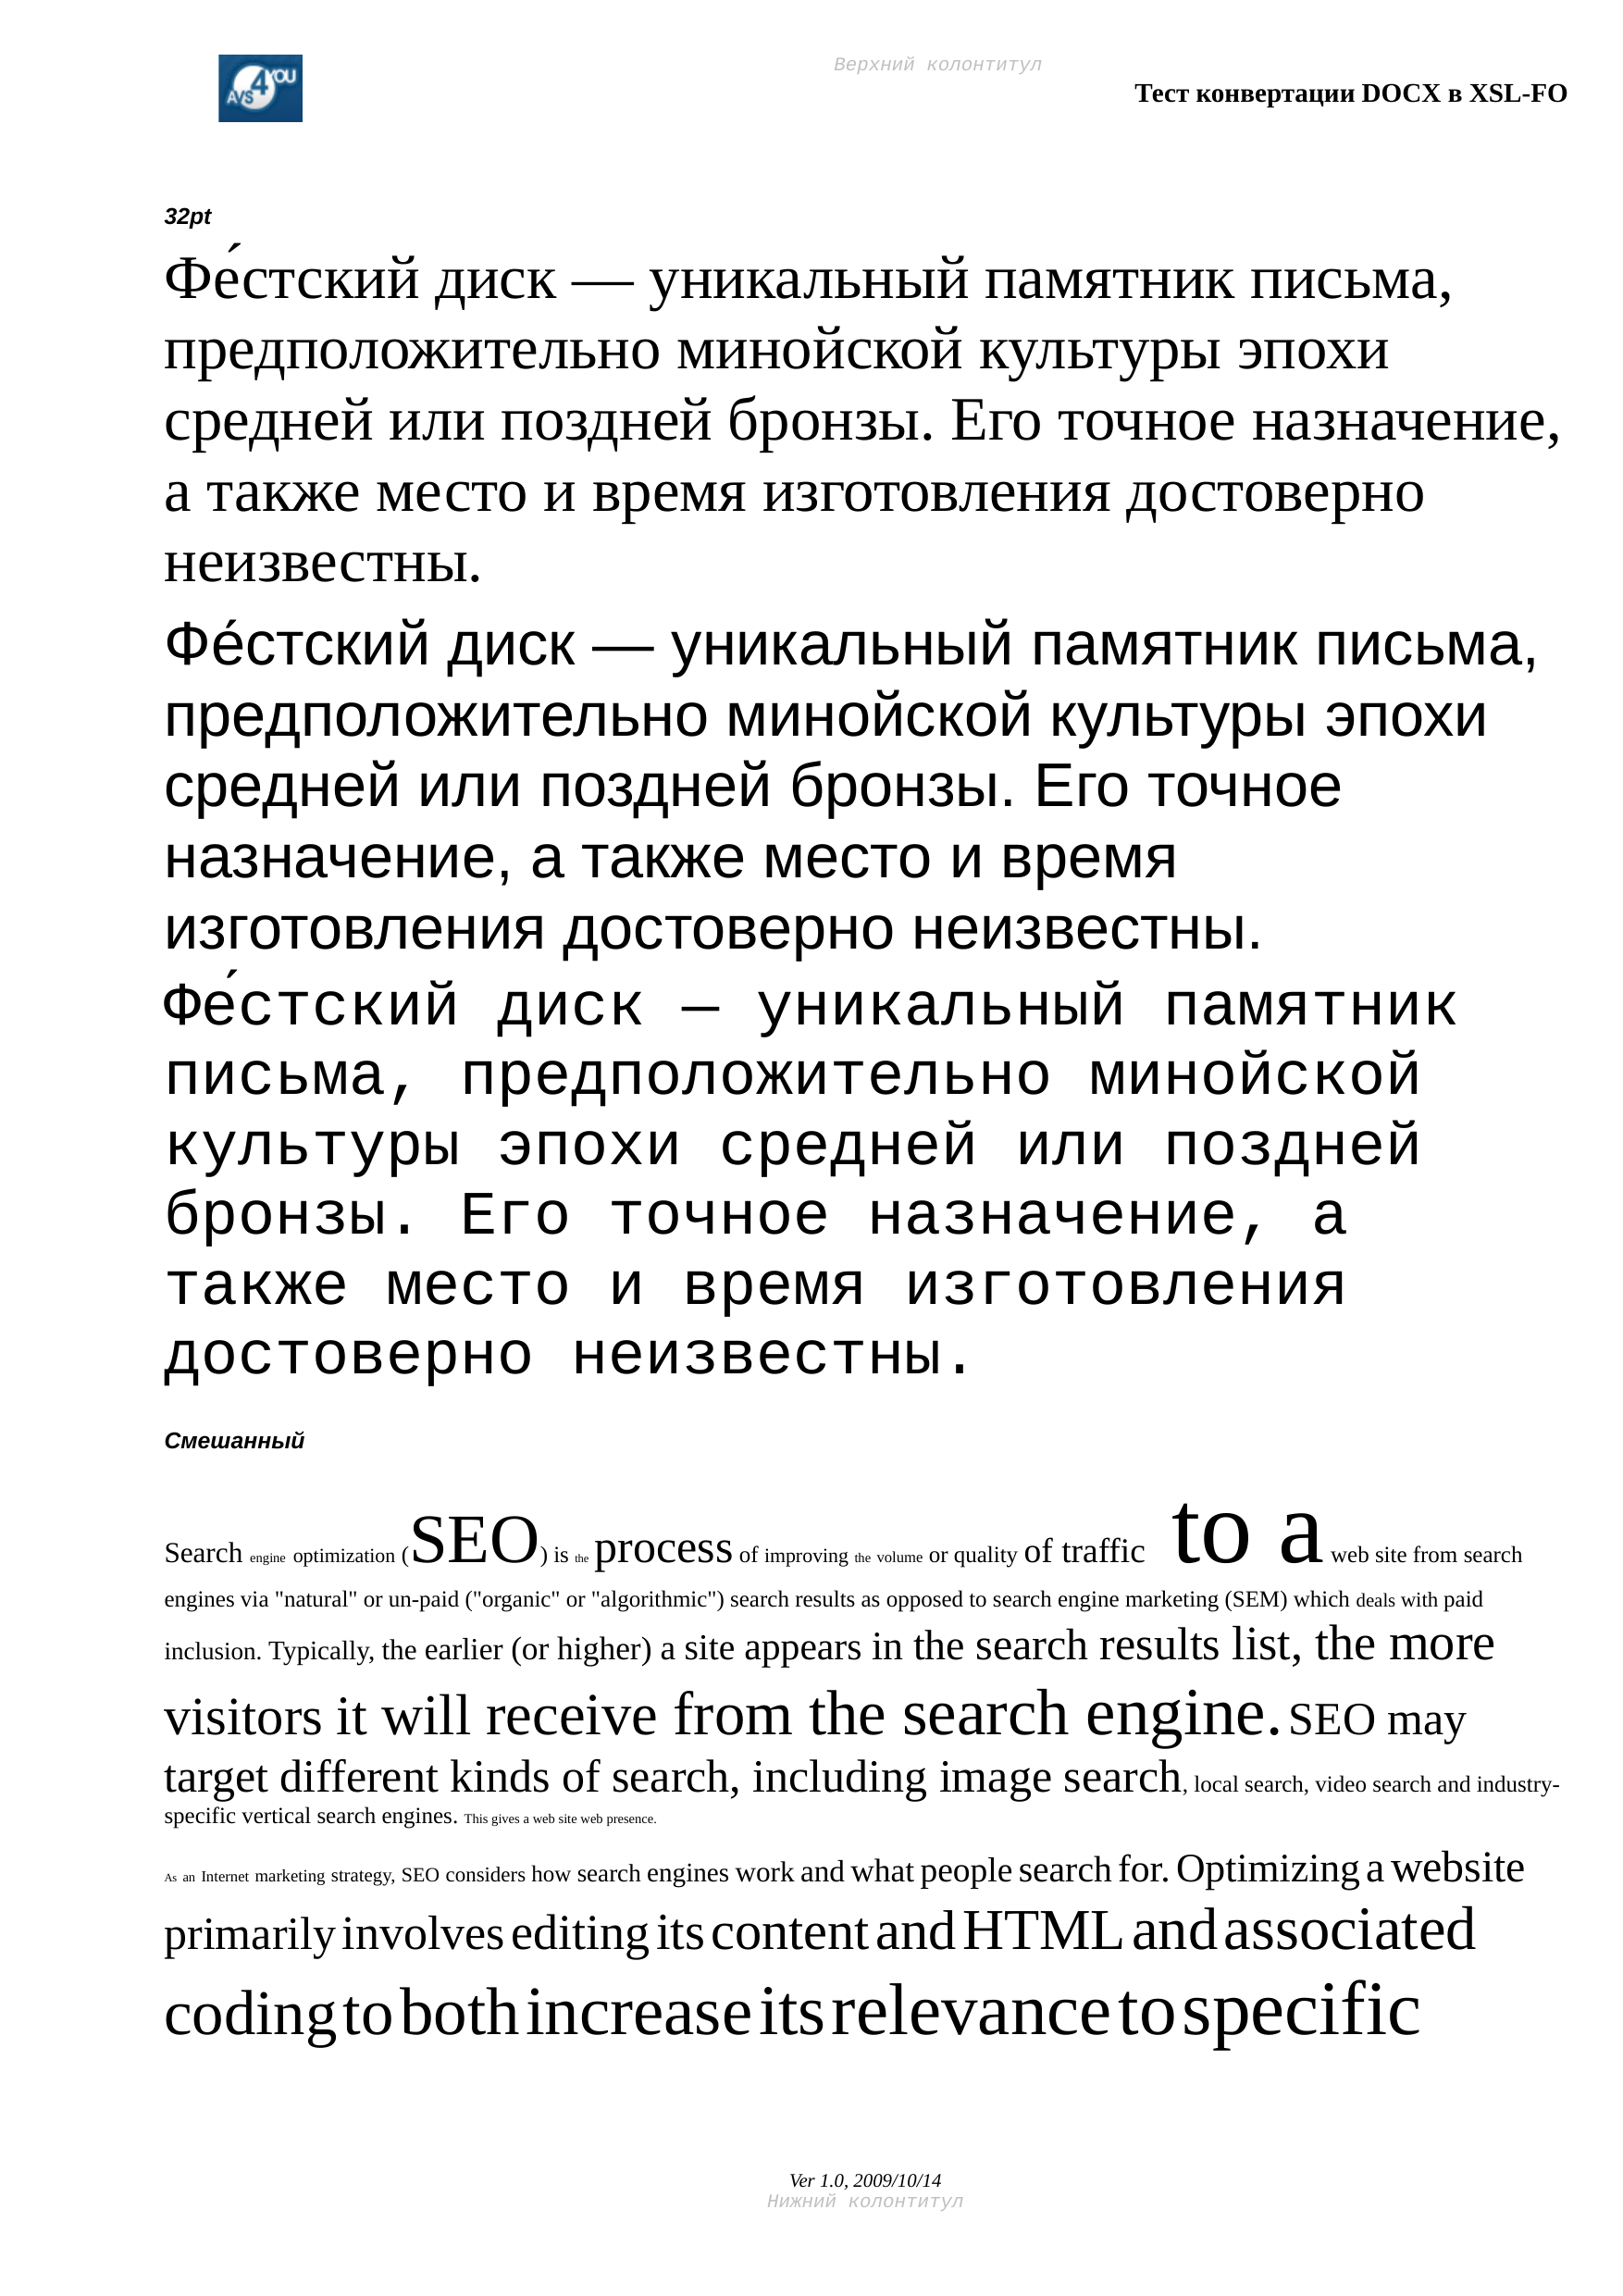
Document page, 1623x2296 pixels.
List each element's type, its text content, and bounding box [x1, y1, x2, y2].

text Фе́стский диск — уникальный памятник письма, предположительно минойской культуры эпохи средней или поздней бронзы. Его точное назначение, а также место и время изготовления достоверно неизвестны. [164, 241, 1568, 595]
subtitle Смешанный [164, 1427, 1568, 1454]
text Фе́стский диск — уникальный памятник письма, предположительно минойской культуры эпохи средней или поздней бронзы. Его точное назначение, а также место и время изготовления достоверно неизвестны. [164, 607, 1568, 962]
text Фе́стский диск — уникальный памятник письма, предположительно минойской культуры эпохи средней или поздней бронзы. Его точное назначение, а также место и время изготовления достоверно неизвестны. [164, 974, 1568, 1393]
subtitle 32pt [164, 203, 1568, 229]
text As an Internet marketing strategy, SEO considers how search engines work and what people search for. Optimizing a website primarily involves editing its content and HTML and associated coding to both increase its relevance to specific [164, 1841, 1568, 2051]
text Search engine optimization (SEO) is the process of improving the volume or quality of traffic to a web site from search engines via "natural" or un-paid ("organic" or "algorithmic") search results as opposed to search engine marketing (SEM) which deals with paid inclusion. Typically, the earlier (or higher) a site appears in the search results list, the more visitors it will receive from the search engine. SEO may target different kinds of search, including image search, local search, video search and industry-specific vertical search engines. This gives a web site web presence. [164, 1465, 1568, 1829]
